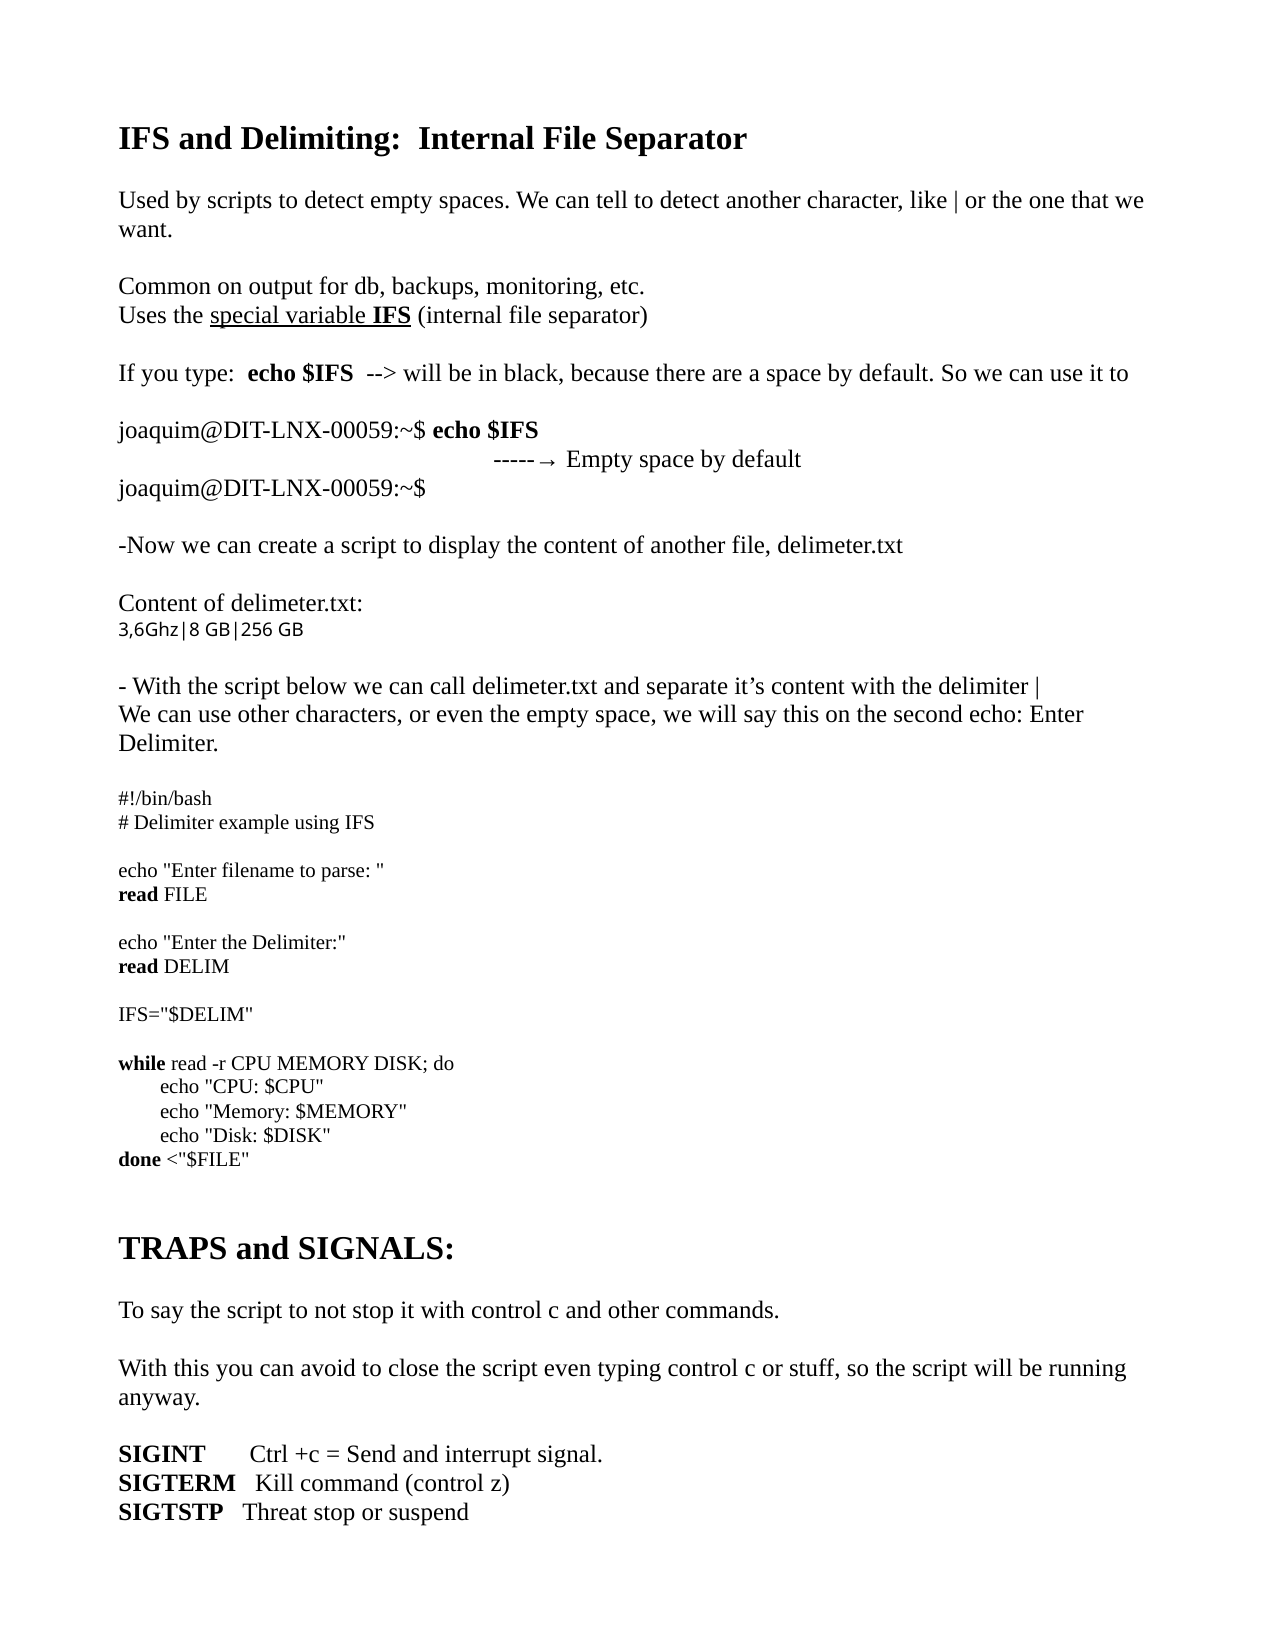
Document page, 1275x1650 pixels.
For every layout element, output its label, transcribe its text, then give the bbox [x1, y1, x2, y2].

text SIGTERM Kill command (control z) [118, 1468, 1157, 1497]
text To say the script to not stop it with control c and other commands. [118, 1295, 1157, 1324]
text read FILE [118, 882, 1157, 906]
text Uses the special variable IFS (internal file separator) [118, 300, 1157, 329]
text If you type: echo $IFS --> will be in black, because there are a space by default. So we can use it to [118, 358, 1157, 386]
text echo "Memory: $MEMORY" [118, 1098, 1157, 1123]
text read DELIM [118, 954, 1157, 978]
text IFS and Delimiting: Internal File Separator [118, 118, 1157, 156]
text echo "CPU: $CPU" [118, 1074, 1157, 1098]
text echo "Disk: $DISK" [118, 1123, 1157, 1147]
text We can use other characters, or even the empty space, we will say this on the second echo: Enter Delimiter. [118, 699, 1157, 757]
text -----→ Empty space by default [118, 444, 1157, 473]
text echo "Enter the Delimiter:" [118, 930, 1157, 954]
text - With the script below we can call delimeter.txt and separate it’s content with the delimiter | [118, 671, 1157, 699]
text -Now we can create a script to display the content of another file, delimeter.txt [118, 530, 1157, 559]
text echo "Enter filename to parse: " [118, 858, 1157, 882]
text # Delimiter example using IFS [118, 810, 1157, 834]
text done <"$FILE" [118, 1147, 1157, 1171]
text With this you can avoid to close the script even typing control c or stuff, so the script will be running anyway. [118, 1353, 1157, 1410]
text joaquim@DIT-LNX-00059:~$ [118, 473, 1157, 501]
text SIGINT Ctrl +c = Send and interrupt signal. [118, 1439, 1157, 1468]
text Content of delimeter.txt: [118, 588, 1157, 616]
text TRAPS and SIGNALS: [118, 1228, 1157, 1267]
text while read -r CPU MEMORY DISK; do [118, 1050, 1157, 1074]
text Used by scripts to detect empty spaces. We can tell to detect another character, like | or the one that we want. [118, 185, 1157, 243]
text #!/bin/bash [118, 786, 1157, 810]
text SIGTSTP Threat stop or suspend [118, 1497, 1157, 1525]
text IFS="$DELIM" [118, 1002, 1157, 1026]
text 3,6Ghz|8 GB|256 GB [118, 616, 1157, 642]
text joaquim@DIT-LNX-00059:~$ echo $IFS [118, 415, 1157, 444]
text Common on output for db, backups, monitoring, etc. [118, 271, 1157, 300]
